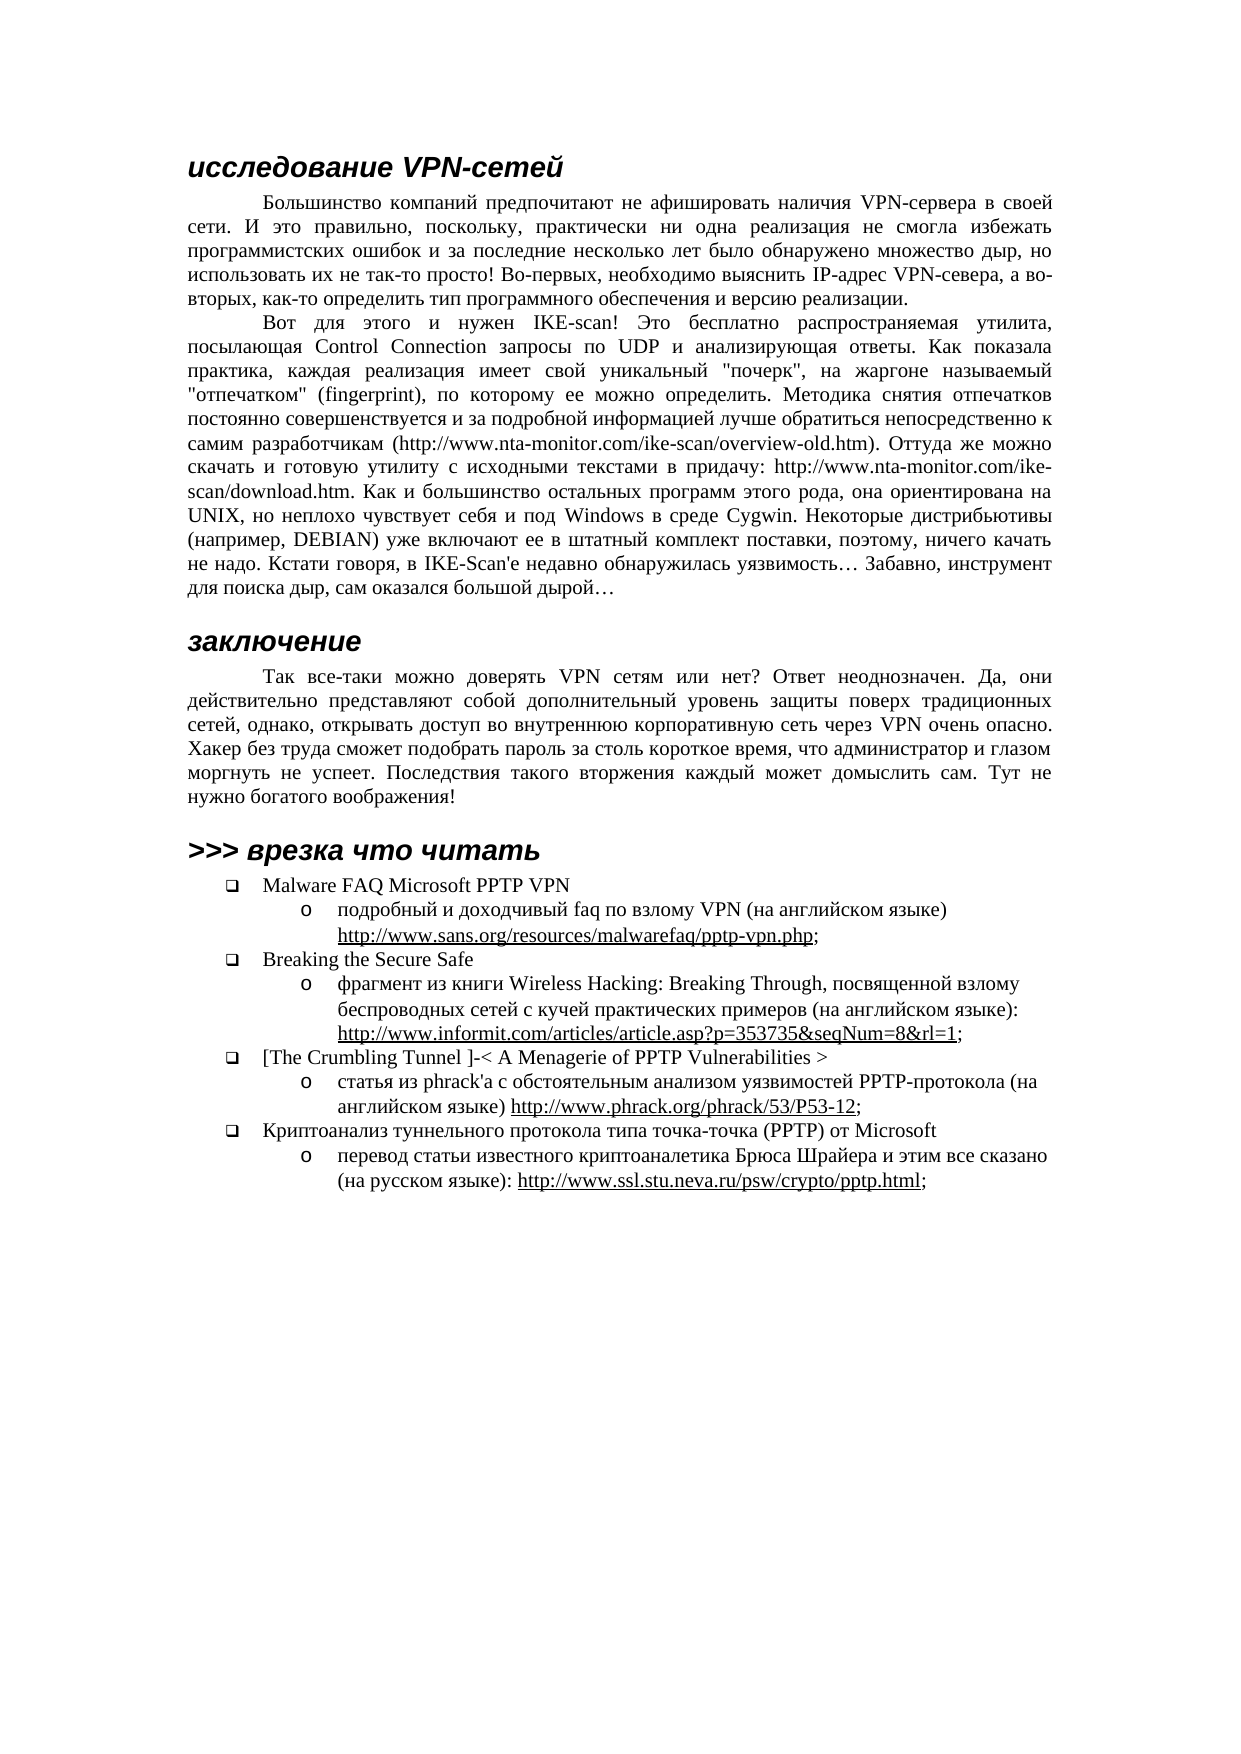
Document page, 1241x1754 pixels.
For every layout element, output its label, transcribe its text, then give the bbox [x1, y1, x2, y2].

subtitle заключение [187, 624, 1053, 657]
list фрагмент из книги Wireless Hacking: Breaking Through, посвященной взлому беспроводных сетей с кучей практических примеров (на английском языке): http://www.informit.com/articles/article.asp?p=353735&seqNum=8&rl=1; [300, 971, 1053, 1044]
subtitle исследование VPN-сетей [187, 150, 1053, 183]
list Breaking the Secure Safe [225, 947, 1053, 971]
text Вот для этого и нужен IKE-scan! Это бесплатно распространяемая утилита, посылающая Control Connection запросы по UDP и анализирующая ответы. Как показала практика, каждая реализация имеет свой уникальный "почерк", на жаргоне называемый "отпечатком" (fingerprint), по которому ее можно определить. Методика снятия отпечатков постоянно совершенствуется и за подробной информацией лучше обратиться непосредственно к самим разработчикам (http://www.nta-monitor.com/ike-scan/overview-old.htm). Оттуда же можно скачать и готовую утилиту с исходными текстами в придачу: http://www.nta-monitor.com/ike-scan/download.htm. Как и большинство остальных программ этого рода, она ориентирована на UNIX, но неплохо чувствует себя и под Windows в среде Cygwin. Некоторые дистрибьютивы (например, DEBIAN) уже включают ее в штатный комплект поставки, поэтому, ничего качать не надо. Кстати говоря, в IKE-Scan'е недавно обнаружилась уязвимость… Забавно, инструмент для поиска дыр, сам оказался большой дырой… [187, 310, 1053, 599]
list Криптоанализ туннельного протокола типа точка-точка (PPTP) от Microsoft [225, 1118, 1053, 1142]
list подробный и доходчивый faq по взлому VPN (на английском языке) http://www.sans.org/resources/malwarefaq/pptp-vpn.php; [300, 897, 1053, 947]
text Большинство компаний предпочитают не афишировать наличия VPN-сервера в своей сети. И это правильно, поскольку, практически ни одна реализация не смогла избежать программистских ошибок и за последние несколько лет было обнаружено множество дыр, но использовать их не так-то просто! Во-первых, необходимо выяснить IP-адрес VPN-севера, а во-вторых, как-то определить тип программного обеспечения и версию реализации. [187, 190, 1053, 310]
subtitle >>> врезка что читать [187, 833, 1053, 867]
text Так все-таки можно доверять VPN сетям или нет? Ответ неоднозначен. Да, они действительно представляют собой дополнительный уровень защиты поверх традиционных сетей, однако, открывать доступ во внутреннюю корпоративную сеть через VPN очень опасно. Хакер без труда сможет подобрать пароль за столь короткое время, что администратор и глазом моргнуть не успеет. Последствия такого вторжения каждый может домыслить сам. Тут не нужно богатого воображения! [187, 664, 1053, 808]
list статья из phrack'а с обстоятельным анализом уязвимостей PPTP-протокола (на английском языке) http://www.phrack.org/phrack/53/P53-12; [300, 1069, 1053, 1118]
list Malware FAQ Microsoft PPTP VPN [225, 873, 1053, 897]
list перевод статьи известного криптоаналетика Брюса Шрайера и этим все сказано (на русском языке): http://www.ssl.stu.neva.ru/psw/crypto/pptp.html; [300, 1142, 1053, 1192]
list [The Crumbling Tunnel ]-< A Menagerie of PPTP Vulnerabilities > [225, 1044, 1053, 1069]
